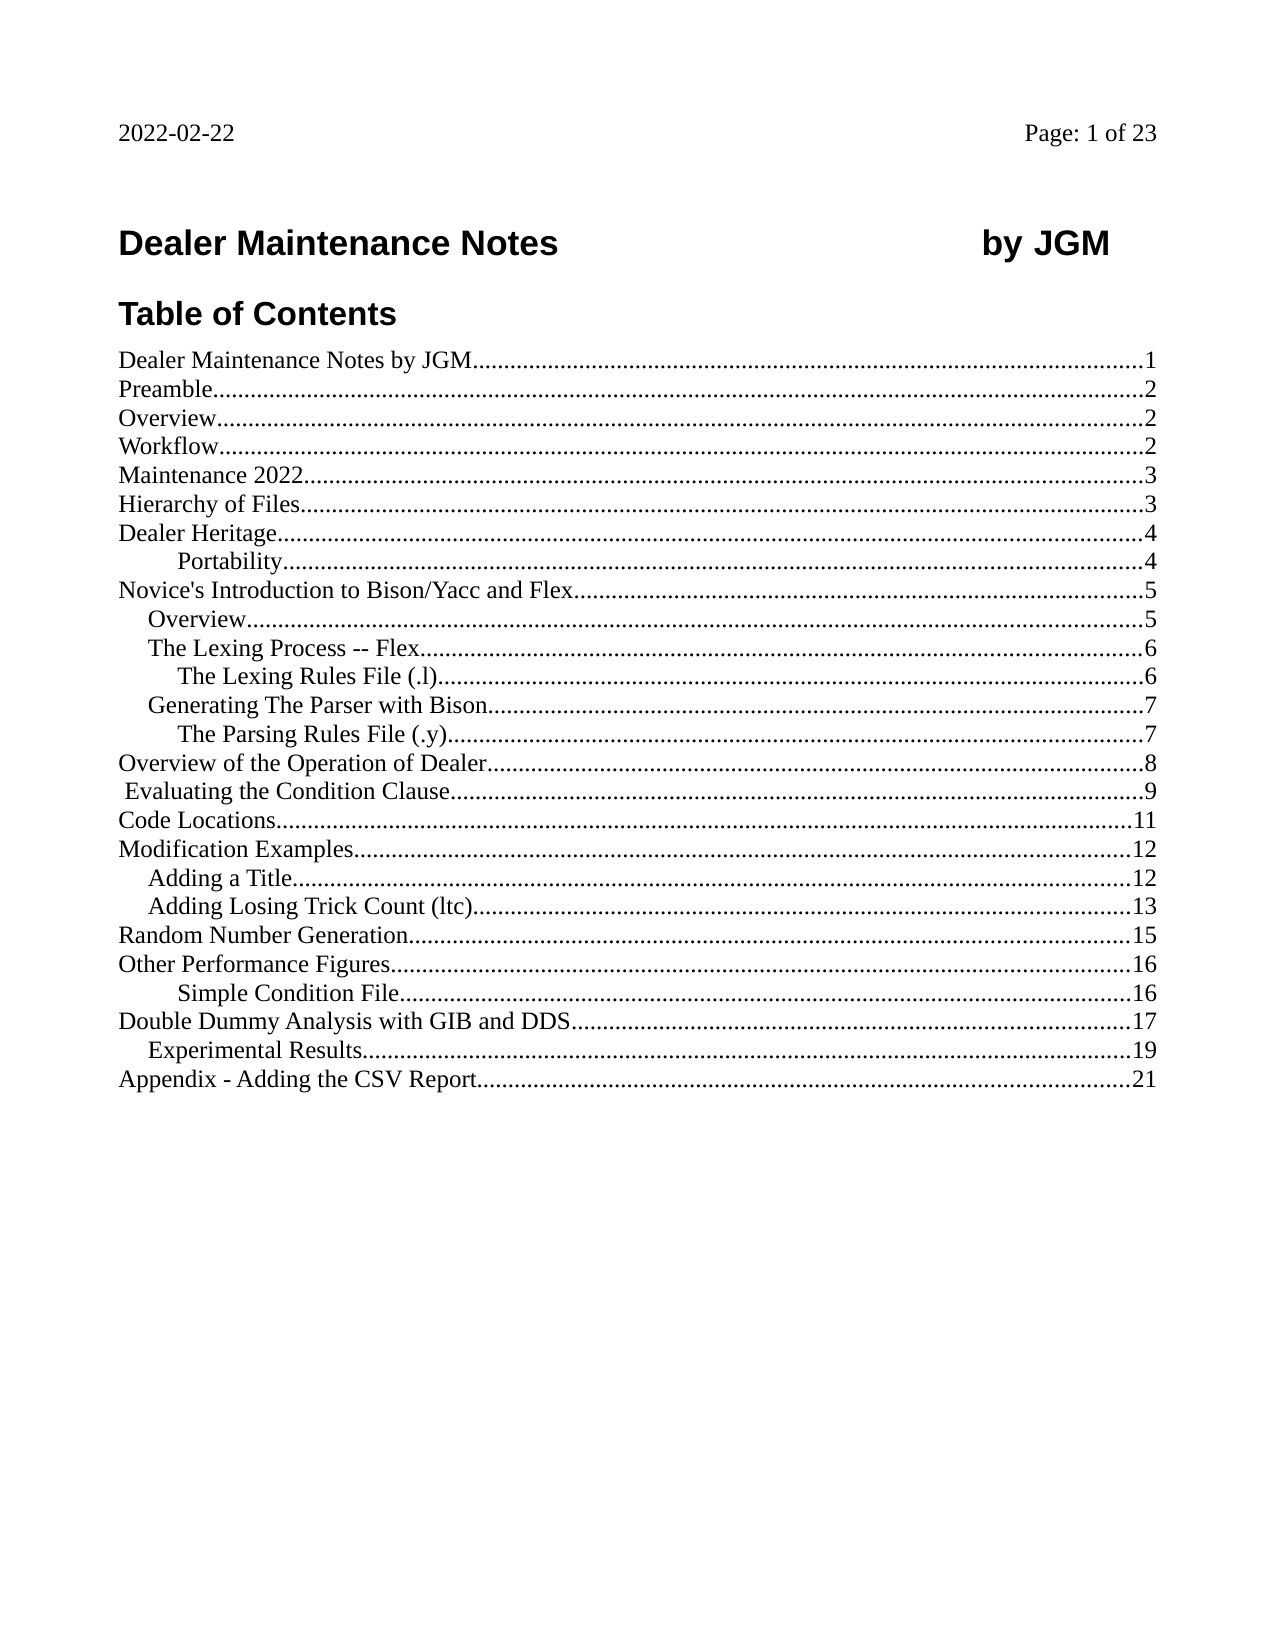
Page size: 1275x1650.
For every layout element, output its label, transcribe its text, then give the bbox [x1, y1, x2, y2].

text Dealer Heritage 4 [118, 518, 1157, 546]
text Modification Examples 12 [118, 834, 1157, 863]
text The Parsing Rules File (.y) 7 [177, 719, 1157, 748]
text Overview 5 [148, 604, 1157, 633]
text The Lexing Rules File (.l) 6 [177, 661, 1157, 690]
text Double Dummy Analysis with GIB and DDS 17 [118, 1006, 1157, 1035]
text Experimental Results. 19 [148, 1035, 1157, 1064]
text Evaluating the Condition Clause 9 [118, 776, 1157, 805]
text Hierarchy of Files 3 [118, 489, 1157, 518]
text Appendix - Adding the CSV Report 21 [118, 1064, 1157, 1093]
text Workflow 2 [118, 431, 1157, 460]
text The Lexing Process -- Flex 6 [148, 633, 1157, 661]
text Other Performance Figures 16 [118, 949, 1157, 978]
text Maintenance 2022 3 [118, 460, 1157, 489]
text Code Locations 11 [118, 805, 1157, 834]
text Adding a Title. 12 [148, 863, 1157, 891]
text Random Number Generation 15 [118, 920, 1157, 949]
text Simple Condition File 16 [177, 978, 1157, 1006]
subtitle Dealer Maintenance Notes by JGM [118, 222, 1157, 263]
subtitle Table of Contents [118, 294, 1157, 333]
text Adding Losing Trick Count (ltc) 13 [148, 891, 1157, 920]
text Novice's Introduction to Bison/Yacc and Flex 5 [118, 575, 1157, 604]
text Preamble 2 [118, 374, 1157, 403]
text Overview 2 [118, 403, 1157, 431]
text Portability 4 [177, 546, 1157, 575]
text Generating The Parser with Bison 7 [148, 690, 1157, 719]
text Dealer Maintenance Notes by JGM 1 [118, 345, 1157, 374]
text Overview of the Operation of Dealer 8 [118, 748, 1157, 776]
